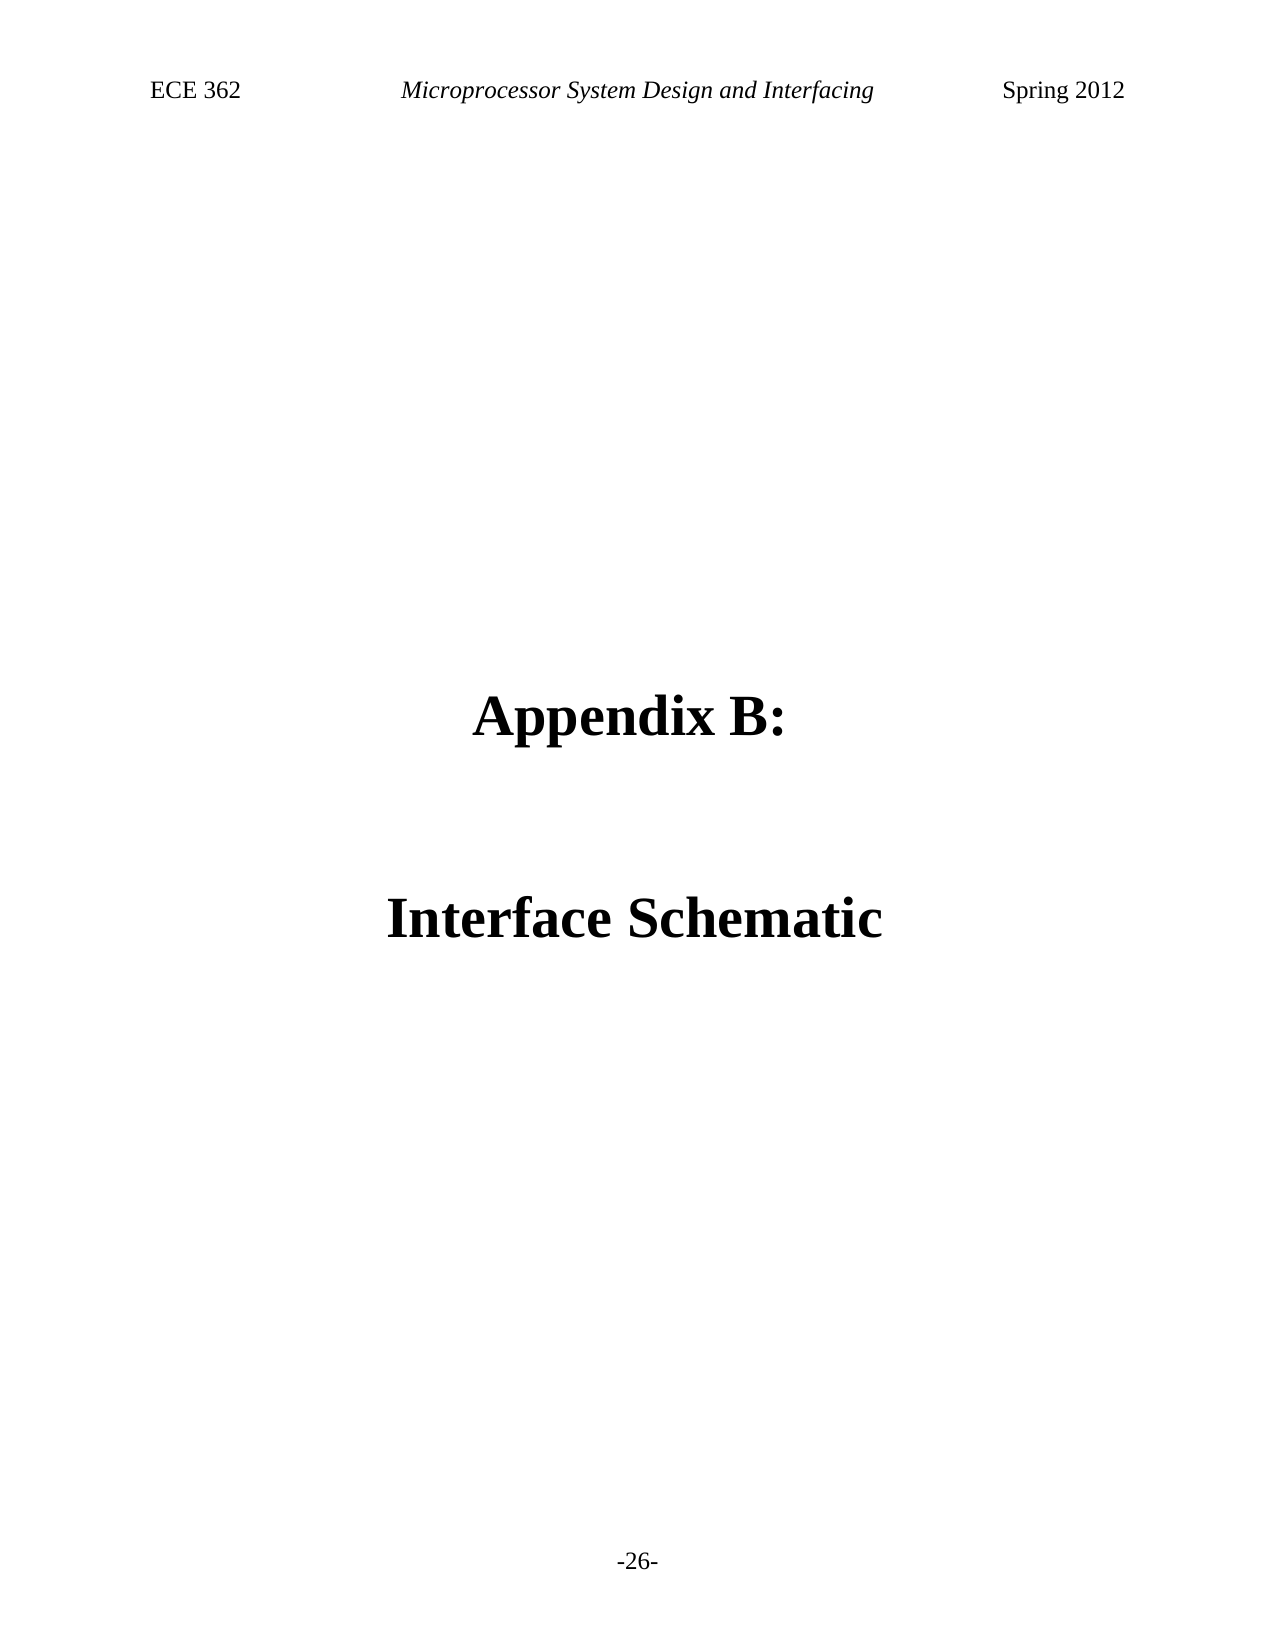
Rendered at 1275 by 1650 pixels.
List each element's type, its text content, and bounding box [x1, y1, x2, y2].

text Appendix B: [150, 681, 1125, 748]
text Interface Schematic [150, 882, 1125, 949]
